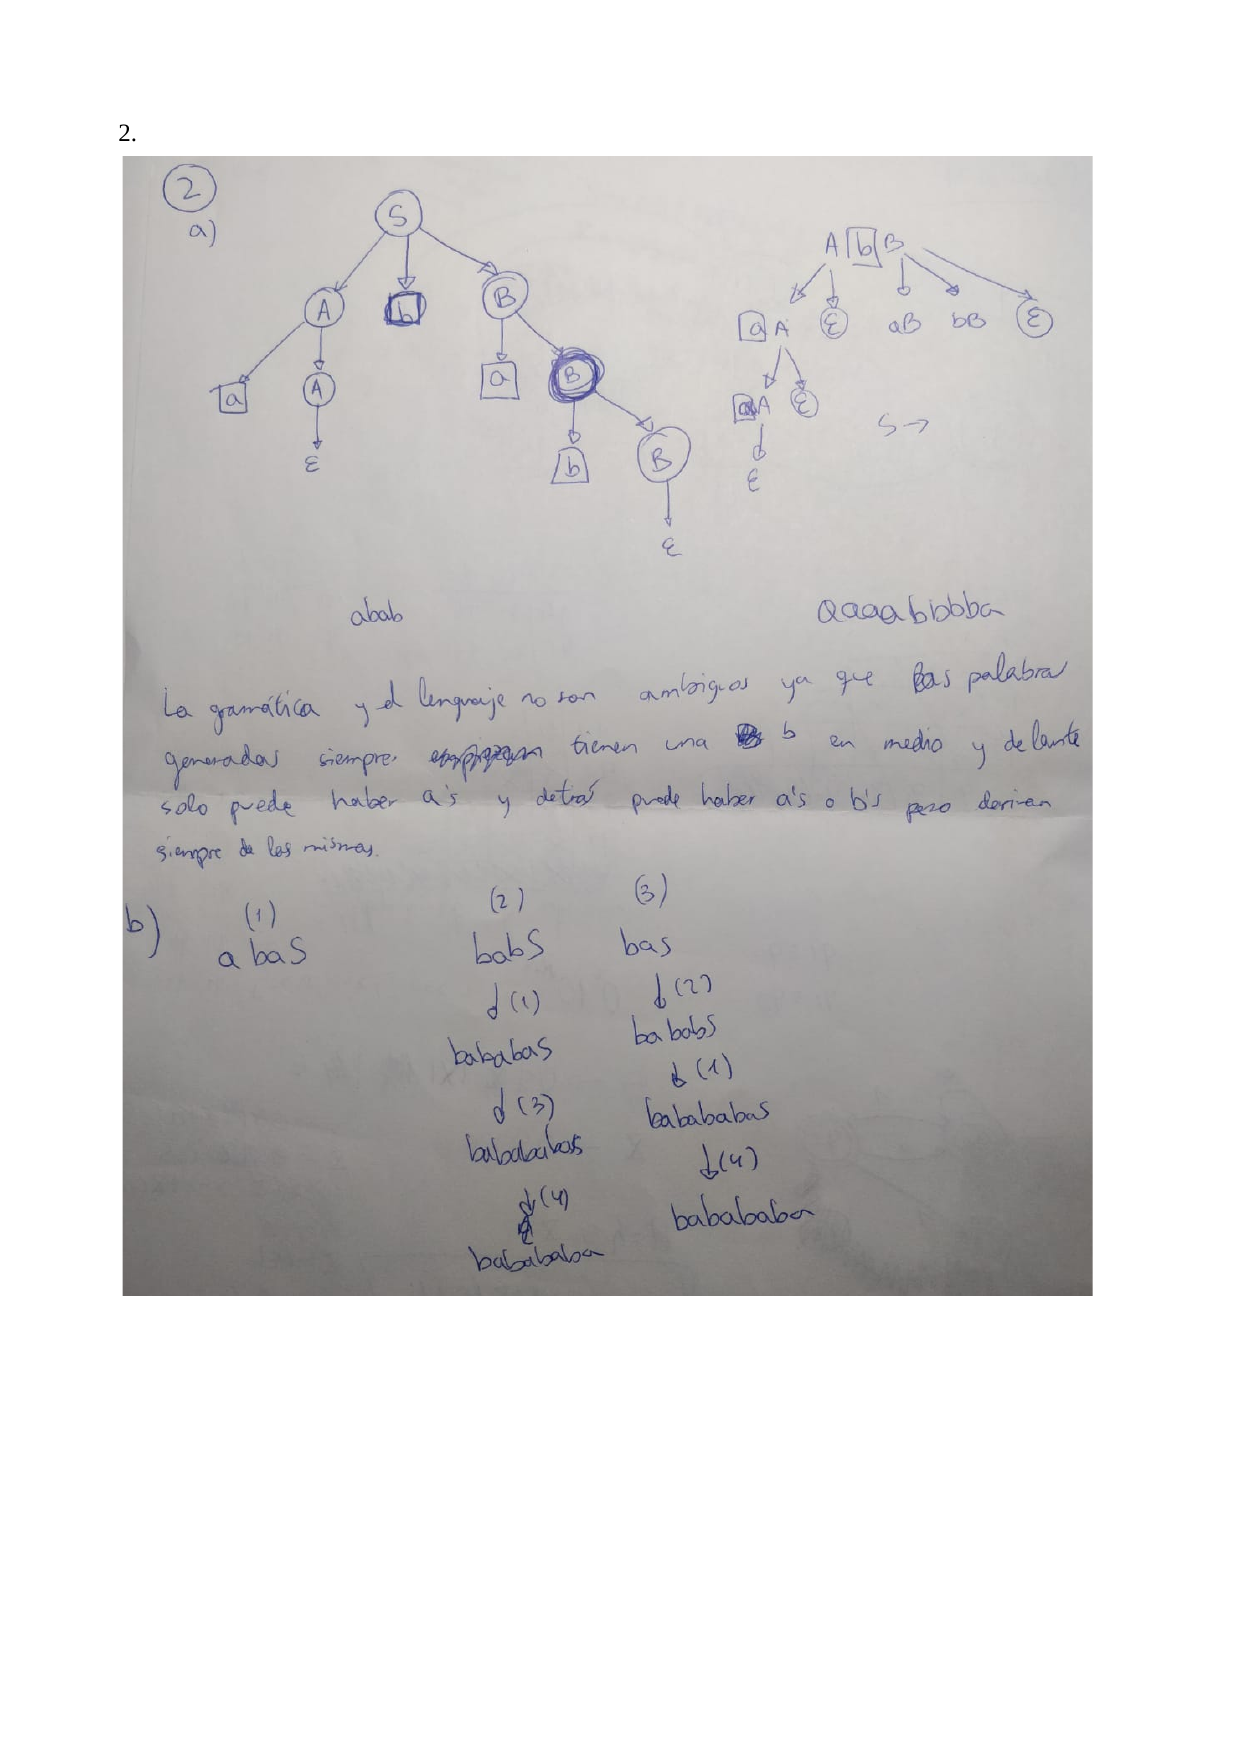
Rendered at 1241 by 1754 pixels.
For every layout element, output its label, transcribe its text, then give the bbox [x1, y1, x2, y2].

text 2. [118, 118, 1122, 147]
picture [122, 156, 1093, 1296]
